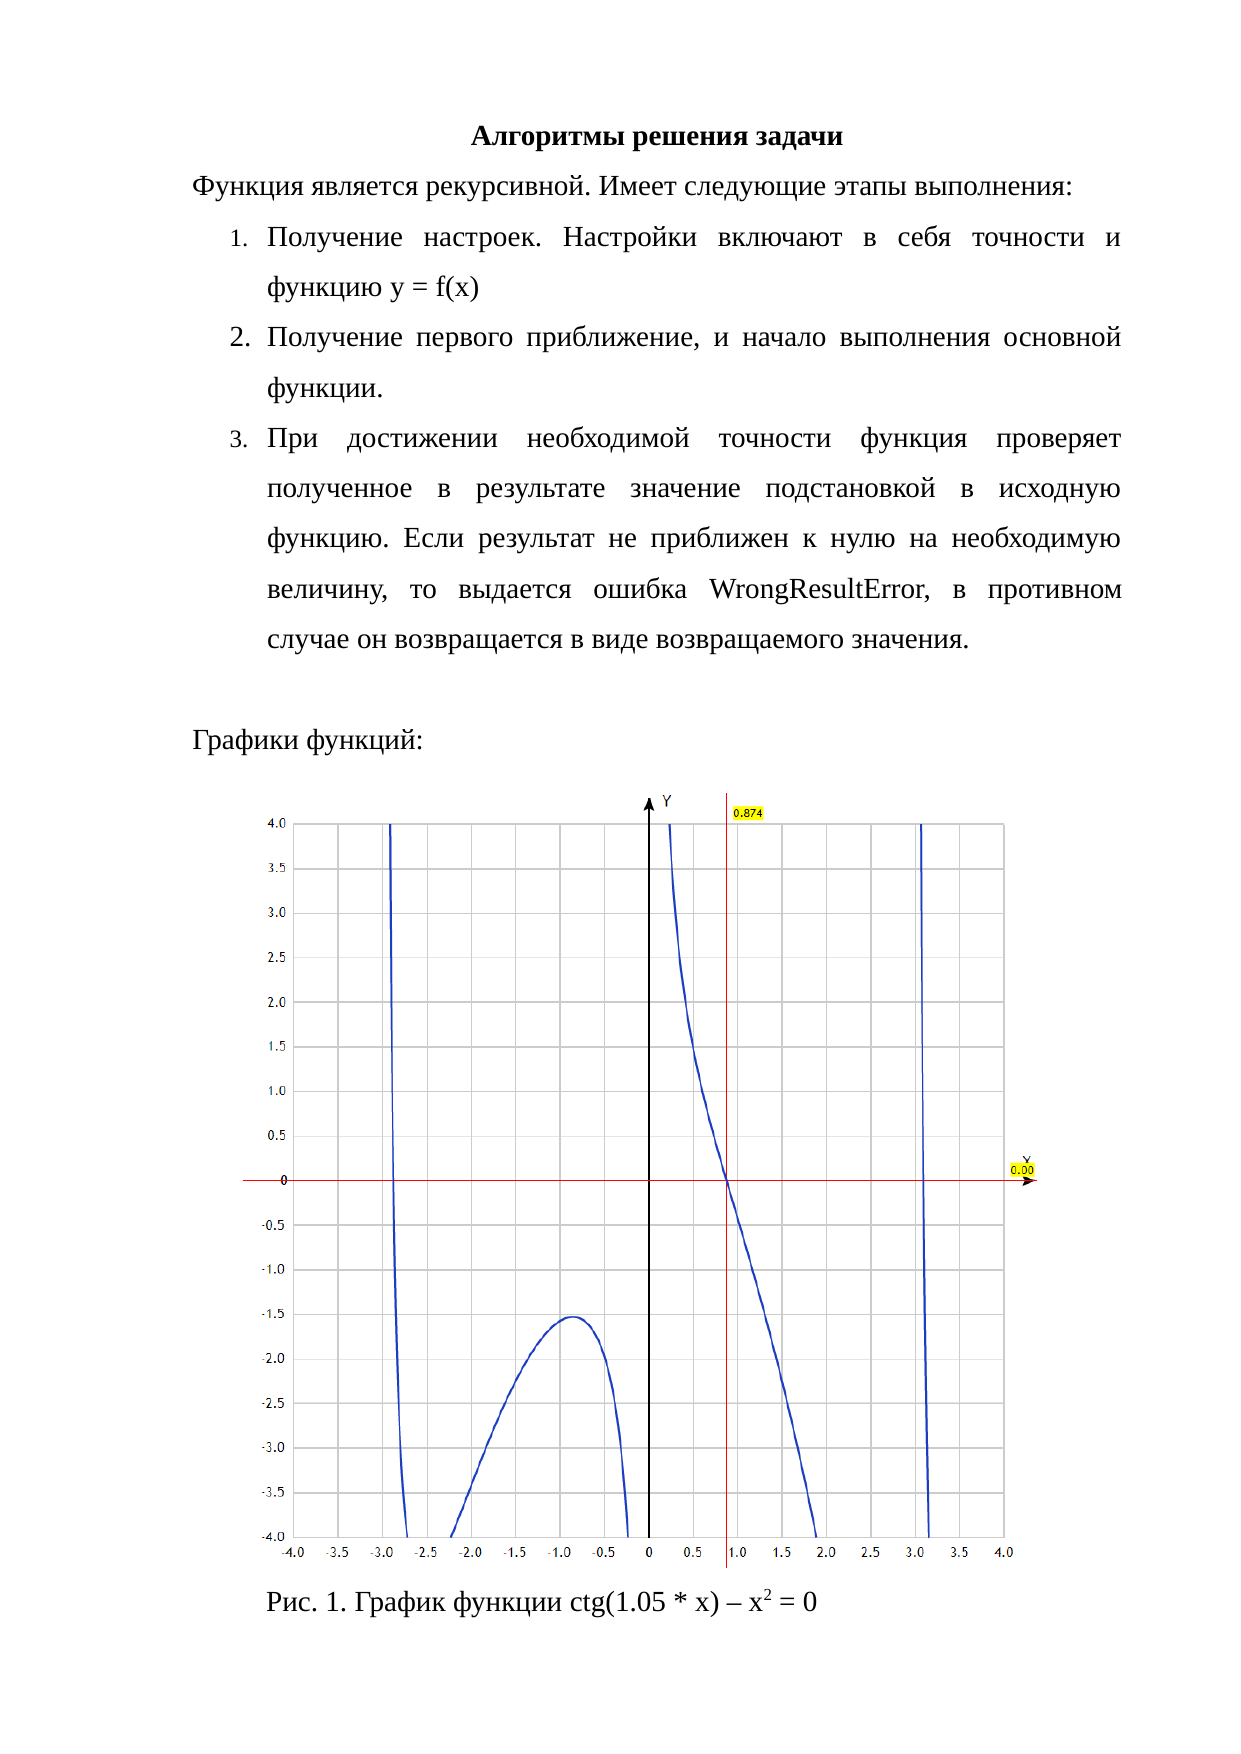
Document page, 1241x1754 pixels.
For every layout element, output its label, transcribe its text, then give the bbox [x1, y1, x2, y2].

list Получение первого приближение, и начало выполнения основной функции. [229, 319, 1122, 403]
list Получение настроек. Настройки включают в себя точности и функцию y = f(x) [229, 219, 1122, 303]
text Алгоритмы решения задачи [192, 118, 1122, 152]
list Рис. 1. График функции ctg(1.05 * x) – x2 = 0 [118, 772, 1122, 1618]
picture [242, 793, 1037, 1568]
text Функция является рекурсивной. Имеет следующие этапы выполнения: [192, 168, 1122, 202]
text Графики функций: [118, 722, 1122, 755]
list При достижении необходимой точности функция проверяет полученное в результате значение подстановкой в исходную функцию. Если результат не приближен к нулю на необходимую величину, то выдается ошибка WrongResultError, в противном случае он возвращается в виде возвращаемого значения. [229, 420, 1122, 655]
